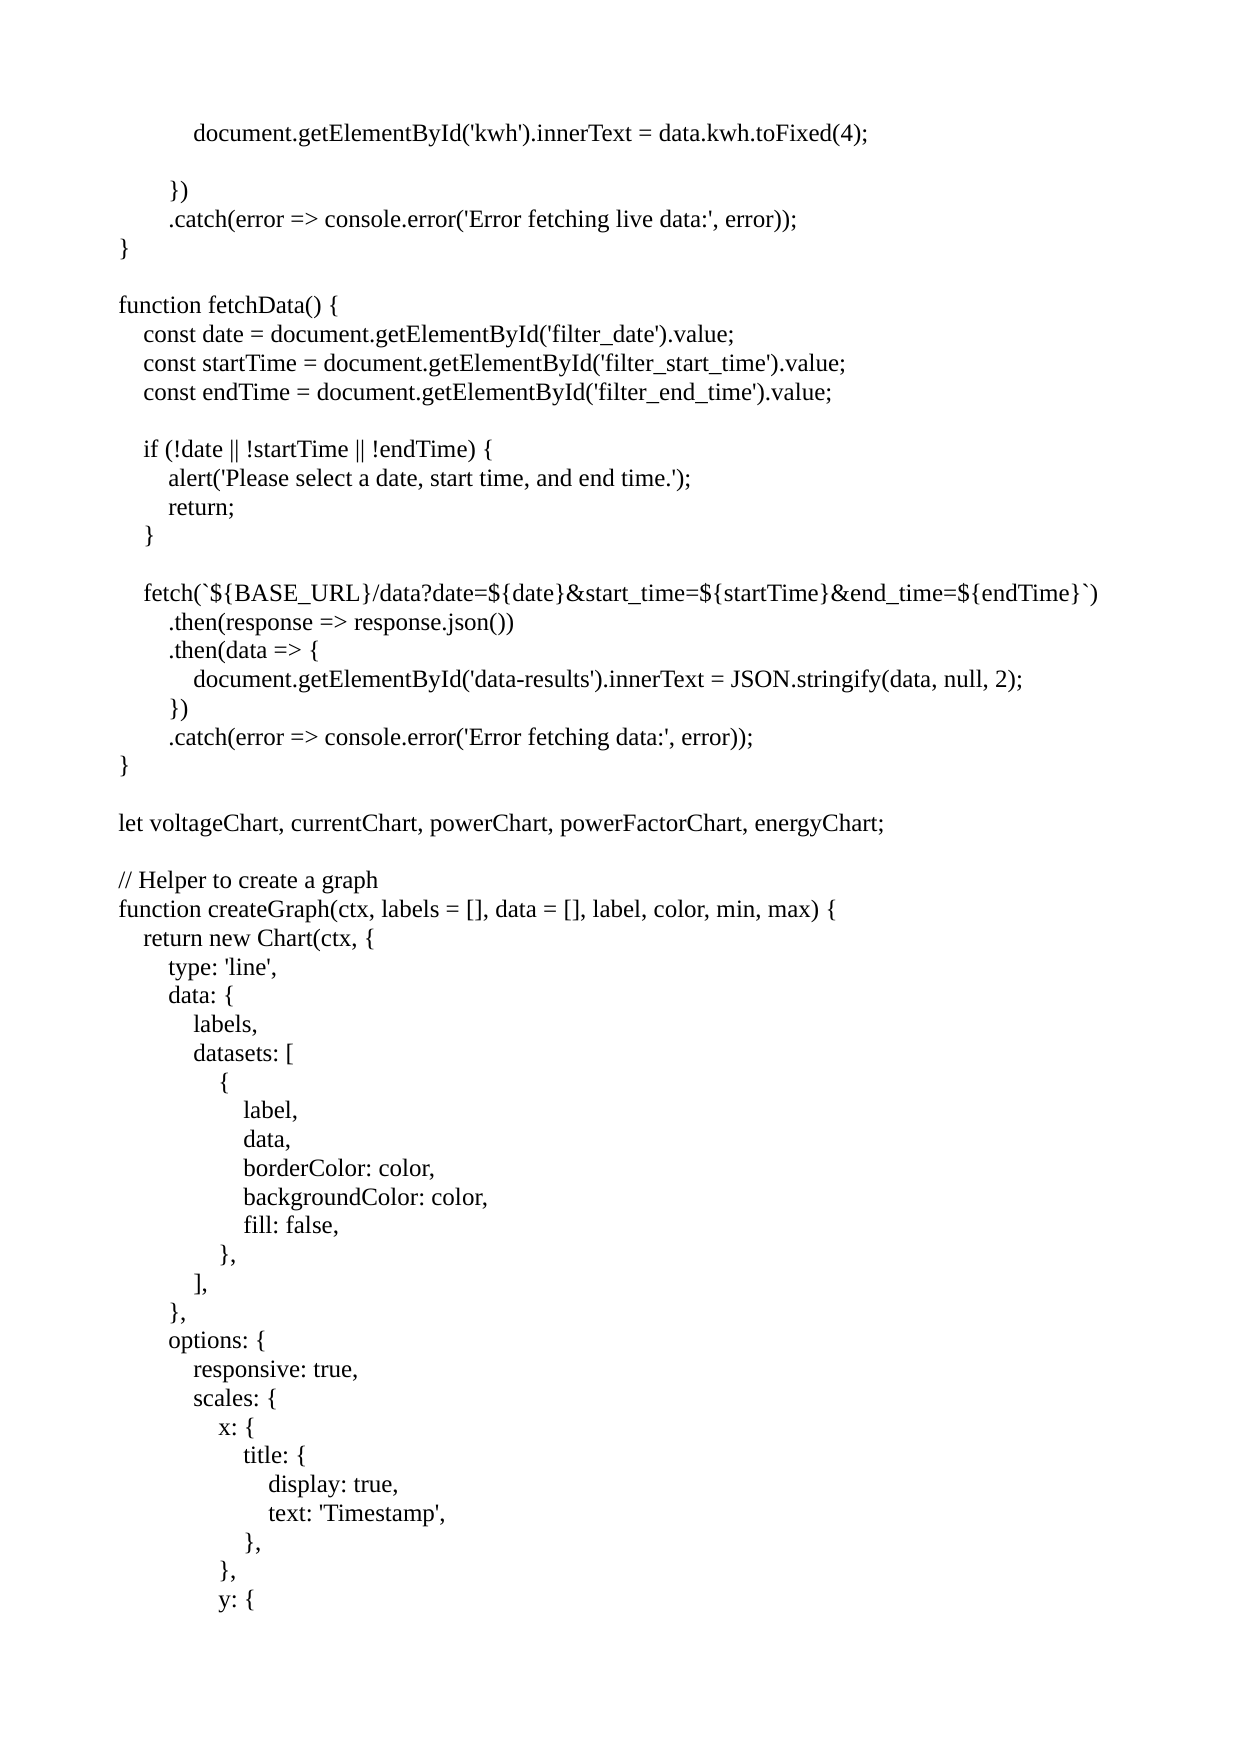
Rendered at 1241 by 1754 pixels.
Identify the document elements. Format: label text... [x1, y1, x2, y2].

text } [118, 521, 1122, 549]
text function fetchData() { [118, 291, 1122, 319]
text }, [118, 1297, 1122, 1326]
text fill: false, [118, 1211, 1122, 1239]
text }) [118, 176, 1122, 204]
text } [118, 233, 1122, 262]
text .then(data => { [118, 636, 1122, 664]
text ], [118, 1268, 1122, 1297]
text options: { [118, 1326, 1122, 1354]
text } [118, 751, 1122, 779]
text return; [118, 492, 1122, 521]
text const startTime = document.getElementById('filter_start_time').value; [118, 348, 1122, 377]
text let voltageChart, currentChart, powerChart, powerFactorChart, energyChart; [118, 808, 1122, 837]
text labels, [118, 1009, 1122, 1038]
text const date = document.getElementById('filter_date').value; [118, 319, 1122, 348]
text document.getElementById('kwh').innerText = data.kwh.toFixed(4); [118, 118, 1122, 147]
text backgroundColor: color, [118, 1182, 1122, 1211]
text datasets: [ [118, 1038, 1122, 1067]
text { [118, 1067, 1122, 1096]
text }, [118, 1239, 1122, 1268]
text data: { [118, 981, 1122, 1009]
text scales: { [118, 1383, 1122, 1412]
text function createGraph(ctx, labels = [], data = [], label, color, min, max) { [118, 894, 1122, 923]
text label, [118, 1096, 1122, 1124]
text borderColor: color, [118, 1153, 1122, 1182]
text .catch(error => console.error('Error fetching data:', error)); [118, 722, 1122, 751]
text return new Chart(ctx, { [118, 923, 1122, 952]
text data, [118, 1124, 1122, 1153]
text }, [118, 1556, 1122, 1584]
text title: { [118, 1441, 1122, 1469]
text text: 'Timestamp', [118, 1498, 1122, 1527]
text fetch(`${BASE_URL}/data?date=${date}&start_time=${startTime}&end_time=${endTime}`) [118, 578, 1122, 607]
text x: { [118, 1412, 1122, 1441]
text }) [118, 693, 1122, 722]
text document.getElementById('data-results').innerText = JSON.stringify(data, null, 2); [118, 664, 1122, 693]
text if (!date || !startTime || !endTime) { [118, 434, 1122, 463]
text alert('Please select a date, start time, and end time.'); [118, 463, 1122, 492]
text responsive: true, [118, 1354, 1122, 1383]
text y: { [118, 1584, 1122, 1613]
text type: 'line', [118, 952, 1122, 981]
text // Helper to create a graph [118, 866, 1122, 894]
text const endTime = document.getElementById('filter_end_time').value; [118, 377, 1122, 406]
text .catch(error => console.error('Error fetching live data:', error)); [118, 204, 1122, 233]
text }, [118, 1527, 1122, 1556]
text display: true, [118, 1469, 1122, 1498]
text .then(response => response.json()) [118, 607, 1122, 636]
